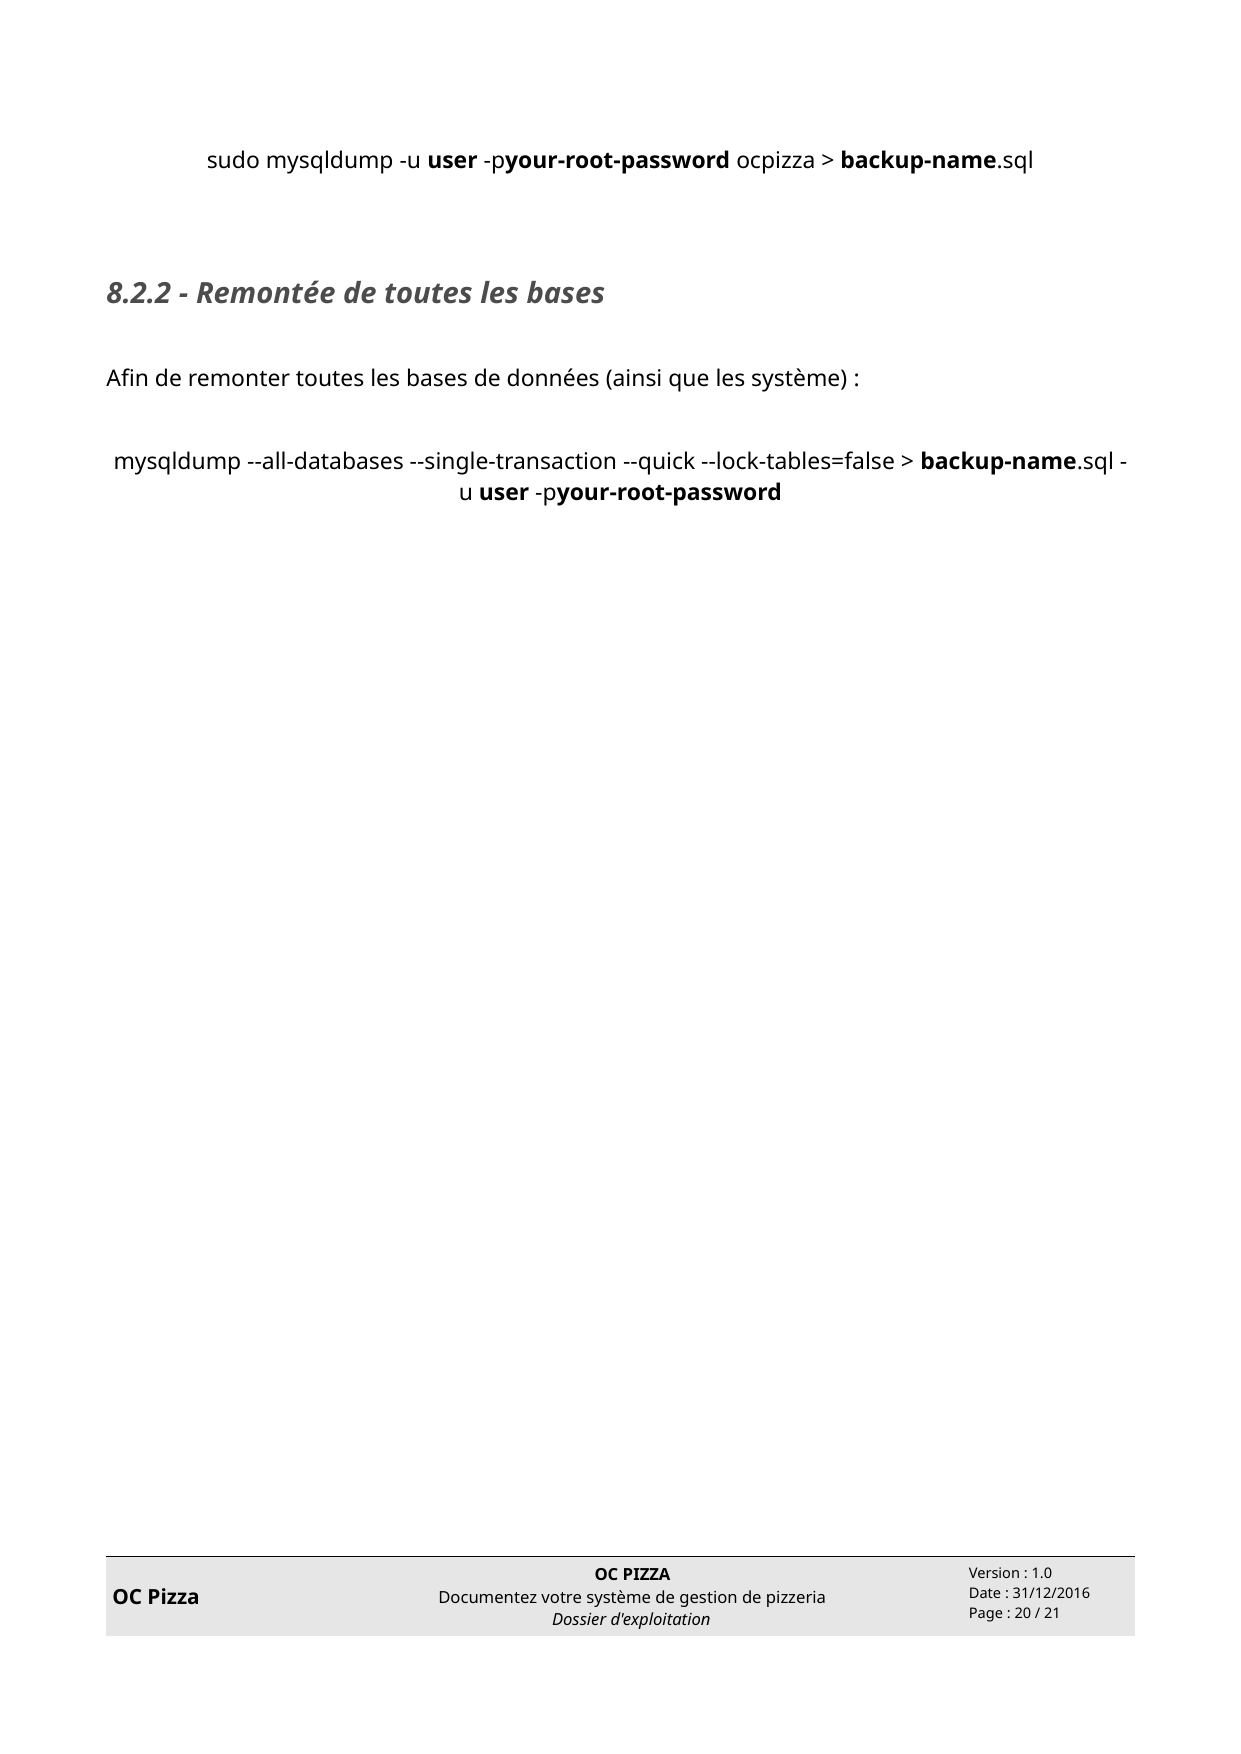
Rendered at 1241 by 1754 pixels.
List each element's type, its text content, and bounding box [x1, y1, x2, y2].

subtitle Remontée de toutes les bases [106, 272, 1134, 312]
text sudo mysqldump -u user -pyour-root-password ocpizza > backup-name.sql [106, 144, 1134, 175]
text Afin de remonter toutes les bases de données (ainsi que les système) : [106, 362, 1134, 394]
text mysqldump --all-databases --single-transaction --quick --lock-tables=false > backup-name.sql -u user -pyour-root-password [106, 444, 1134, 507]
